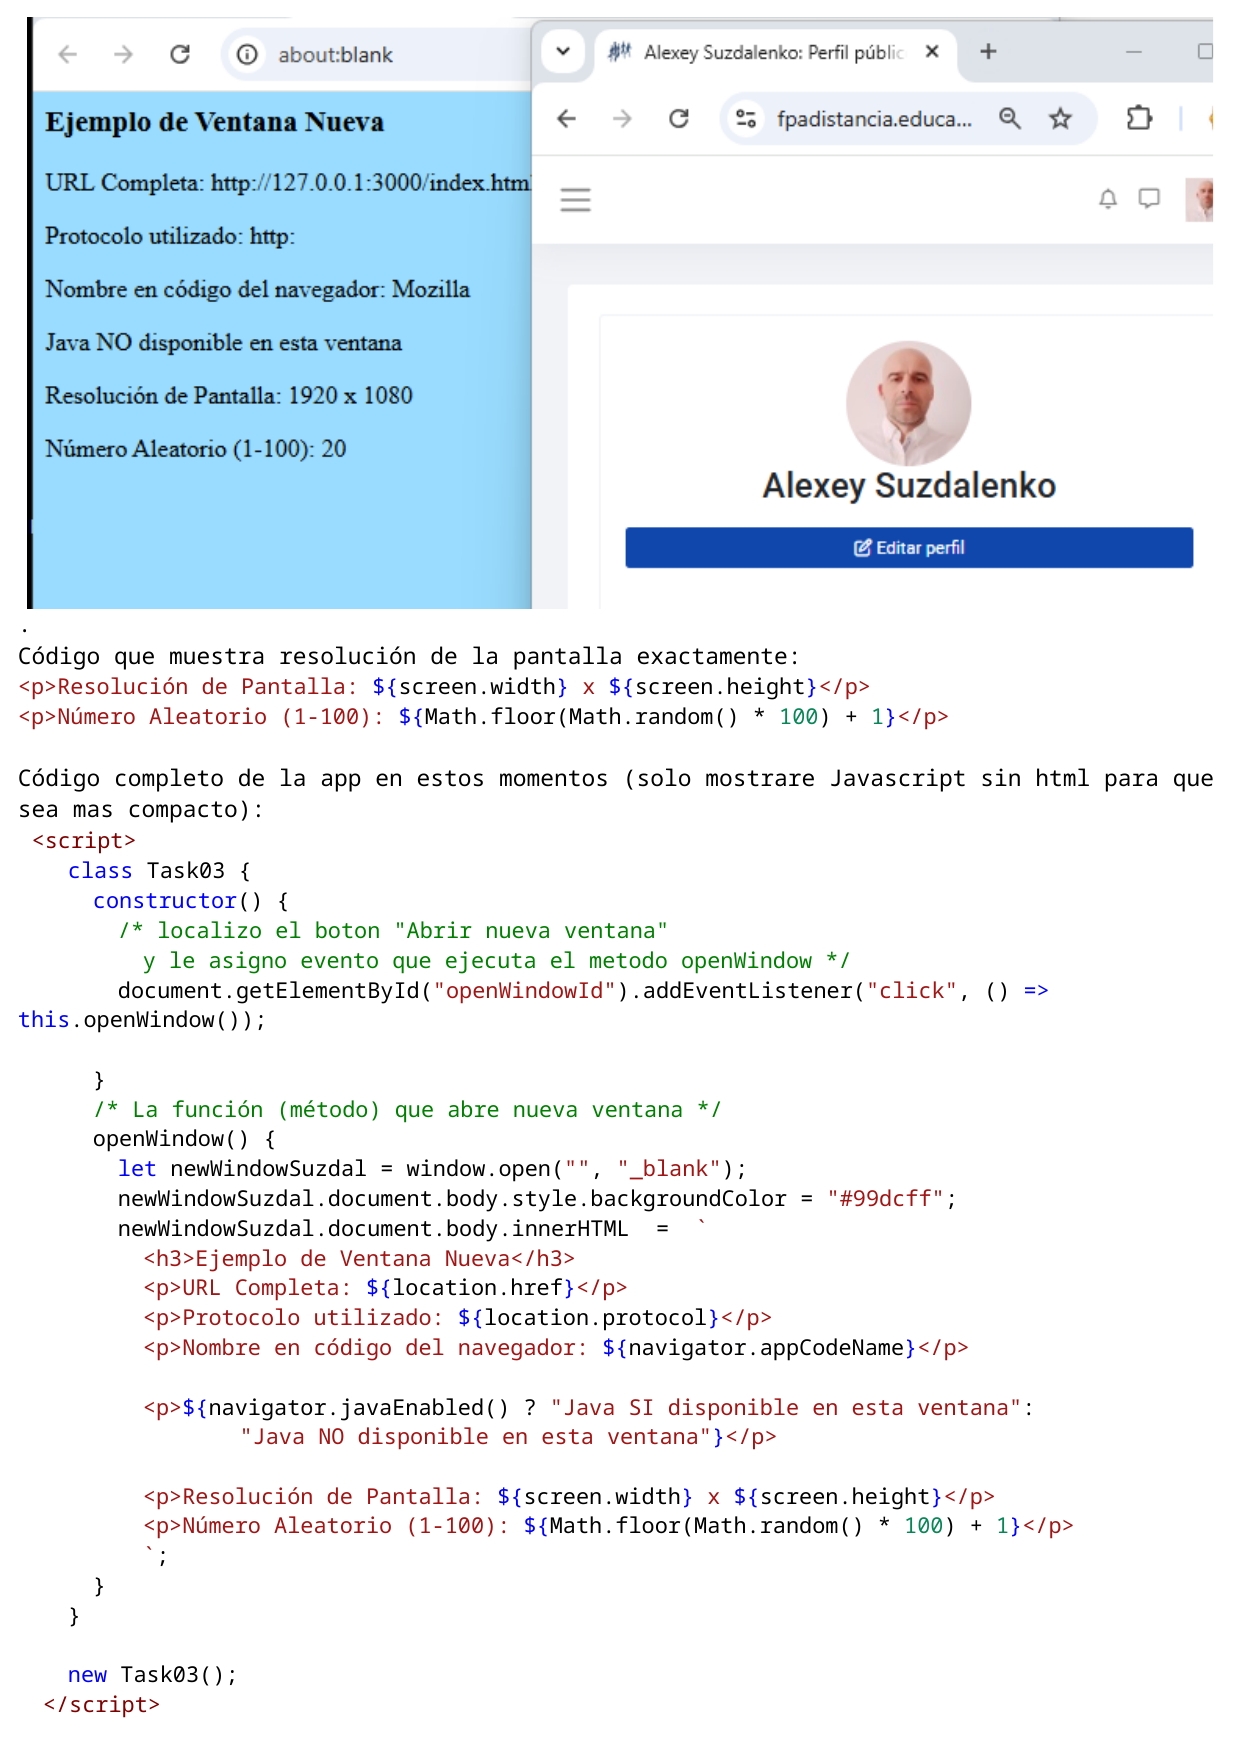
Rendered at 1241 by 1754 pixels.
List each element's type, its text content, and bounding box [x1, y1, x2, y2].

text } [18, 1600, 1222, 1630]
text openWindow() { [18, 1123, 1222, 1153]
text document.getElementById("openWindowId").addEventListener("click", () => this.openWindow()); [18, 974, 1222, 1034]
text let newWindowSuzdal = window.open("", "_blank"); [18, 1153, 1222, 1183]
text } [18, 1064, 1222, 1094]
text class Task03 { [18, 855, 1222, 885]
picture [27, 17, 1214, 609]
text <p>Número Aleatorio (1-100): ${Math.floor(Math.random() * 100) + 1}</p> [18, 701, 1222, 730]
text . [18, 18, 1222, 639]
text constructor() { [18, 885, 1222, 915]
text } [18, 1570, 1222, 1600]
text newWindowSuzdal.document.body.innerHTML = ` [18, 1213, 1222, 1243]
text <p>Protocolo utilizado: ${location.protocol}</p> [18, 1302, 1222, 1332]
text <p>Resolución de Pantalla: ${screen.width} x ${screen.height}</p> [18, 1481, 1222, 1511]
text Código que muestra resolución de la pantalla exactamente: [18, 639, 1222, 671]
text y le asigno evento que ejecuta el metodo openWindow */ [18, 945, 1222, 974]
text <h3>Ejemplo de Ventana Nueva</h3> [18, 1243, 1222, 1272]
text "Java NO disponible en esta ventana"}</p> [18, 1421, 1222, 1451]
text `; [18, 1540, 1222, 1570]
text <p>Resolución de Pantalla: ${screen.width} x ${screen.height}</p> [18, 671, 1222, 701]
text newWindowSuzdal.document.body.style.backgroundColor = "#99dcff"; [18, 1183, 1222, 1213]
text new Task03(); [18, 1659, 1222, 1689]
text <p>Nombre en código del navegador: ${navigator.appCodeName}</p> [18, 1332, 1222, 1362]
text Código completo de la app en estos momentos (solo mostrare Javascript sin html para que sea mas compacto): [18, 762, 1222, 824]
text <script> [18, 824, 1222, 855]
text /* localizo el boton "Abrir nueva ventana" [18, 915, 1222, 945]
text <p>URL Completa: ${location.href}</p> [18, 1272, 1222, 1302]
text <p>Número Aleatorio (1-100): ${Math.floor(Math.random() * 100) + 1}</p> [18, 1511, 1222, 1540]
text </script> [18, 1689, 1222, 1719]
text /* La función (método) que abre nueva ventana */ [18, 1094, 1222, 1123]
text <p>${navigator.javaEnabled() ? "Java SI disponible en esta ventana": [18, 1391, 1222, 1421]
